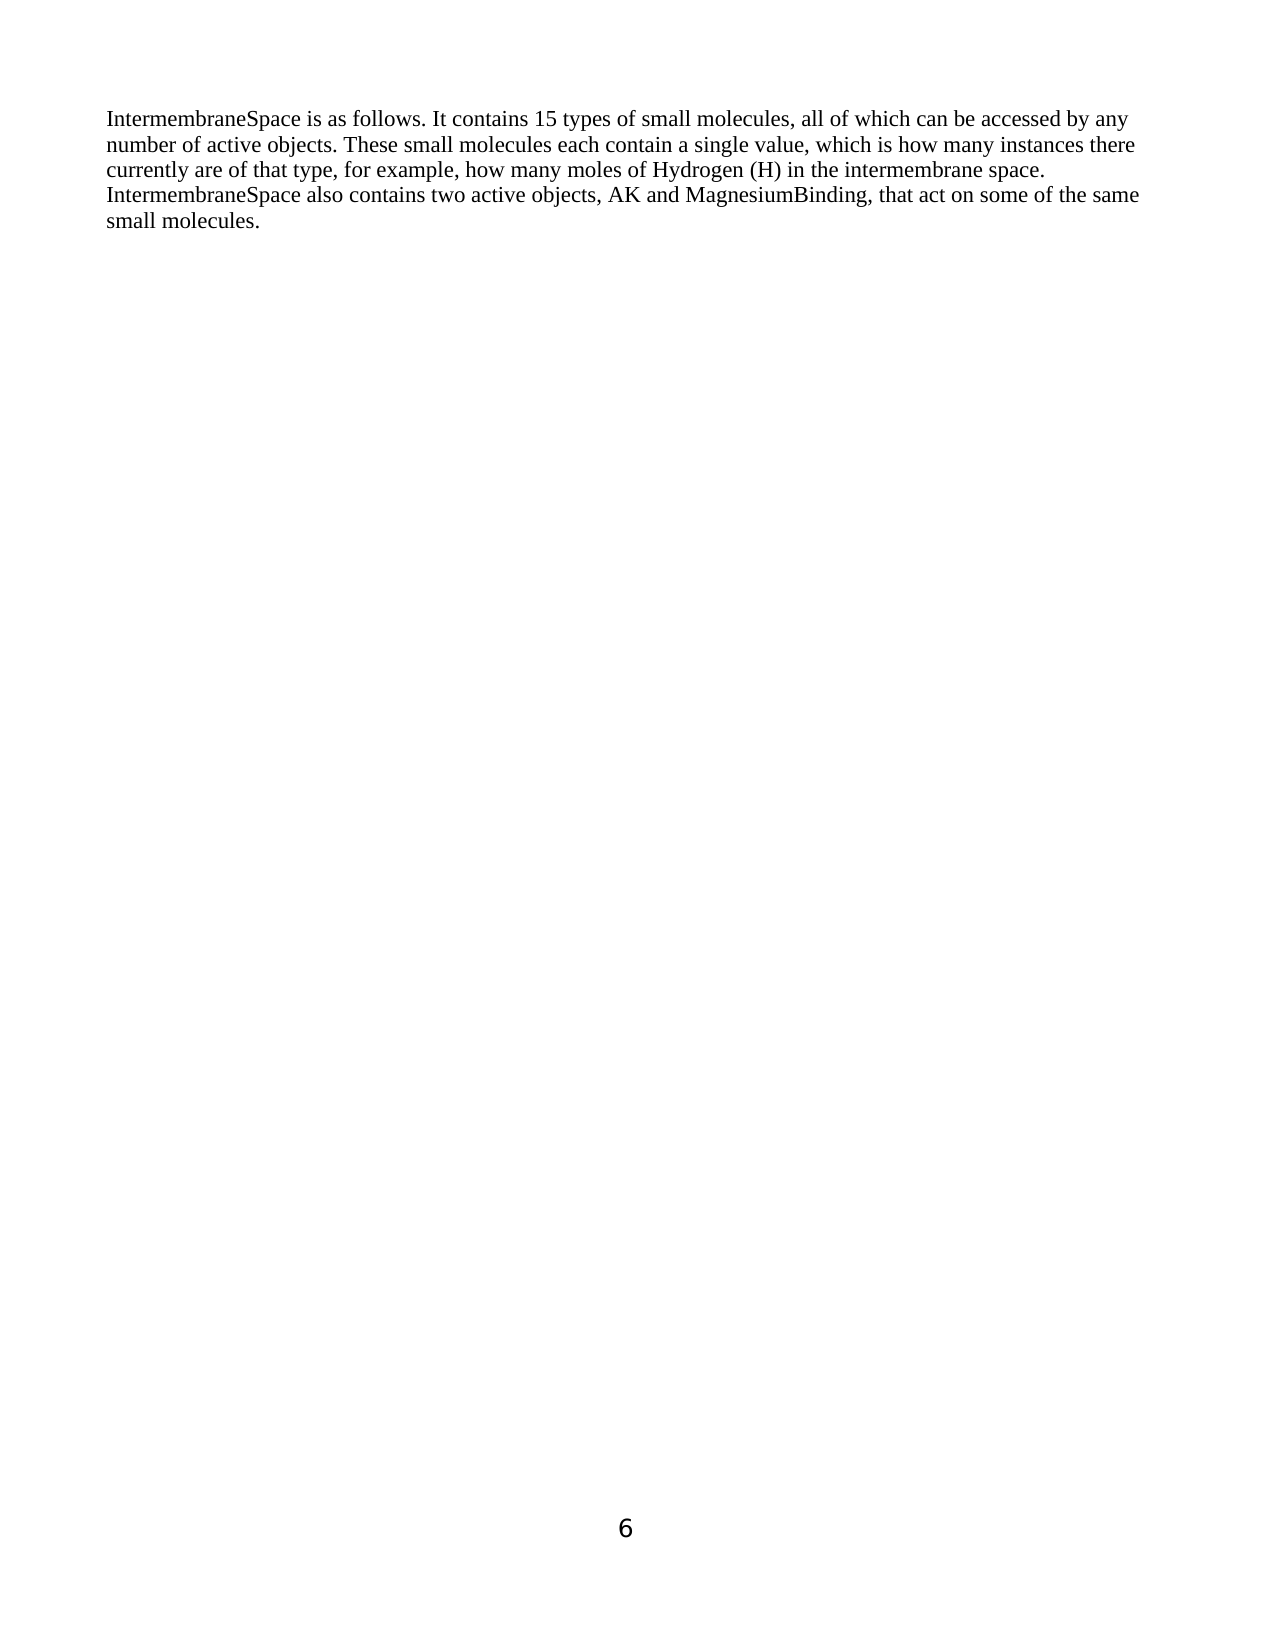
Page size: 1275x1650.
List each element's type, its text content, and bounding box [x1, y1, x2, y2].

text IntermembraneSpace is as follows. It contains 15 types of small molecules, all of which can be accessed by any number of active objects. These small molecules each contain a single value, which is how many instances there currently are of that type, for example, how many moles of Hydrogen (H) in the intermembrane space. IntermembraneSpace also contains two active objects, AK and MagnesiumBinding, that act on some of the same small molecules. [106, 106, 1169, 233]
